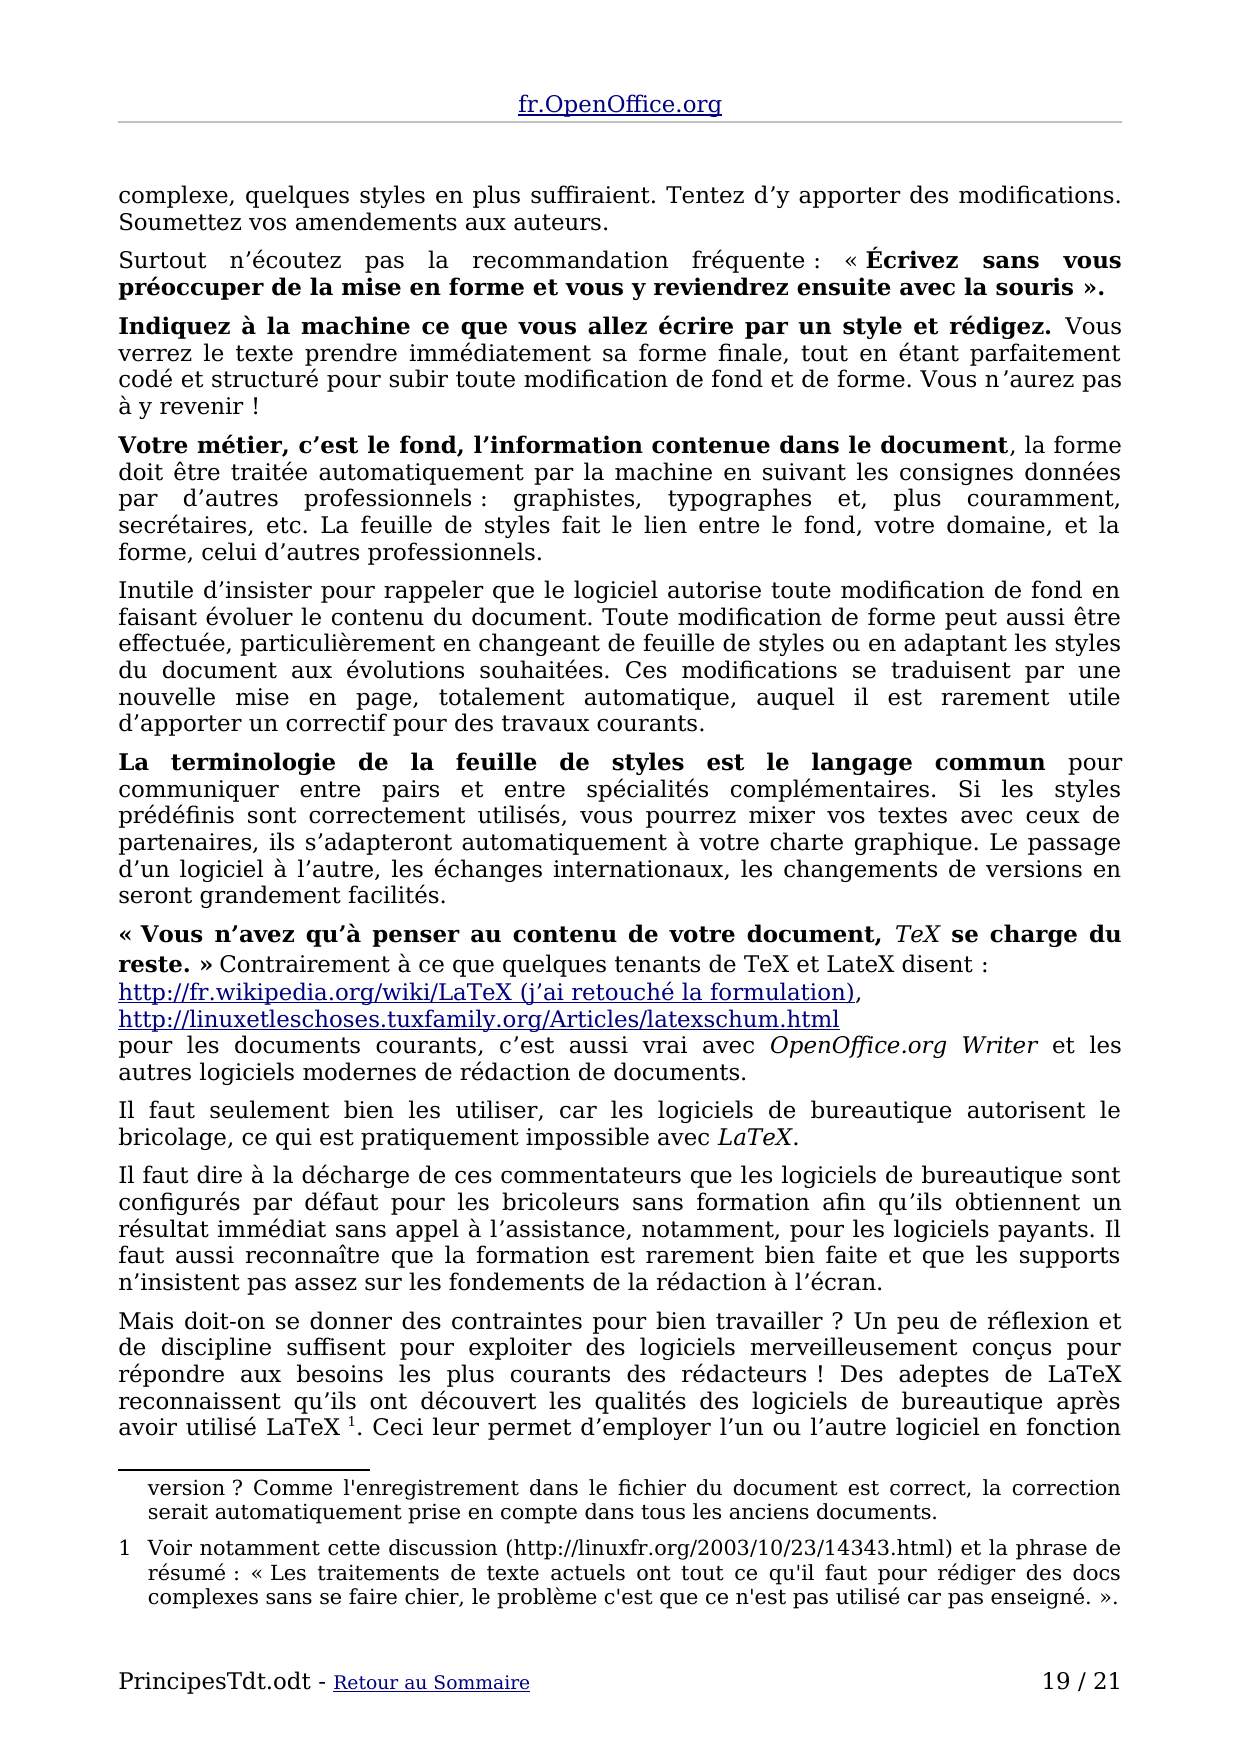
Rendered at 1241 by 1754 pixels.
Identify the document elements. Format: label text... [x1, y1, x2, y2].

text Mais doit-on se donner des contraintes pour bien travailler ? Un peu de réflexion et de discipline suffisent pour exploiter des logiciels merveilleusement conçus pour répondre aux besoins les plus courants des rédacteurs ! Des adeptes de LaTeX reconnaissent qu’ils ont découvert les qualités des logiciels de bureautique après avoir utilisé LaTeX . Ceci leur permet d’employer l’un ou l’autre logiciel en fonction [118, 1308, 1122, 1441]
text Il faut seulement bien les utiliser, car les logiciels de bureautique autorisent le bricolage, ce qui est pratiquement impossible avec LaTeX. [118, 1098, 1122, 1151]
text Surtout n’écoutez pas la recommandation fréquente : « Écrivez sans vous préoccuper de la mise en forme et vous y reviendrez ensuite avec la souris ». [118, 247, 1122, 301]
text complexe, quelques styles en plus suffiraient. Tentez d’y apporter des modifications. Soumettez vos amendements aux auteurs. [118, 182, 1122, 236]
text Votre métier, c’est le fond, l’information contenue dans le document, la forme doit être traitée automatiquement par la machine en suivant les consignes données par d’autres professionnels : graphistes, typographes et, plus couramment, secrétaires, etc. La feuille de styles fait le lien entre le fond, votre domaine, et la forme, celui d’autres professionnels. [118, 432, 1122, 565]
text Il faut dire à la décharge de ces commentateurs que les logiciels de bureautique sont configurés par défaut pour les bricoleurs sans formation afin qu’ils obtiennent un résultat immédiat sans appel à l’assistance, notamment, pour les logiciels payants. Il faut aussi reconnaître que la formation est rarement bien faite et que les supports n’insistent pas assez sur les fondements de la rédaction à l’écran. [118, 1163, 1122, 1296]
text La terminologie de la feuille de styles est le langage commun pour communiquer entre pairs et entre spécialités complémentaires. Si les styles prédéfinis sont correctement utilisés, vous pourrez mixer vos textes avec ceux de partenaires, ils s’adapteront automatiquement à votre charte graphique. Le passage d’un logiciel à l’autre, les échanges internationaux, les changements de versions en seront grandement facilités. [118, 749, 1122, 909]
text « Vous n’avez qu’à penser au contenu de votre document, TeX se charge du reste. » Contrairement à ce que quelques tenants de TeX et LateX disent : http://fr.wikipedia.org/wiki/LaTeX (j’ai retouché la formulation), http://linuxetleschoses.tuxfamily.org/Articles/latexschum.html pour les documents courants, c’est aussi vrai avec OpenOffice.org Writer et les autres logiciels modernes de rédaction de documents. [118, 921, 1122, 1086]
text Voir notamment cette discussion (http://linuxfr.org/2003/10/23/14343.html) et la phrase de résumé : « Les traitements de texte actuels ont tout ce qu'il faut pour rédiger des docs complexes sans se faire chier, le problème c'est que ce n'est pas utilisé car pas enseigné. ». [118, 1536, 1122, 1609]
text Inutile d’insister pour rappeler que le logiciel autorise toute modification de fond en faisant évoluer le contenu du document. Toute modification de forme peut aussi être effectuée, particulièrement en changeant de feuille de styles ou en adaptant les styles du document aux évolutions souhaitées. Ces modifications se traduisent par une nouvelle mise en page, totalement automatique, auquel il est rarement utile d’apporter un correctif pour des travaux courants. [118, 577, 1122, 737]
text Indiquez à la machine ce que vous allez écrire par un style et rédigez. Vous verrez le texte prendre immédiatement sa forme finale, tout en étant parfaitement codé et structuré pour subir toute modification de fond et de forme. Vous n’aurez pas à y revenir ! [118, 313, 1122, 420]
text version ? Comme l'enregistrement dans le fichier du document est correct, la correction serait automatiquement prise en compte dans tous les anciens documents. [118, 1476, 1122, 1524]
